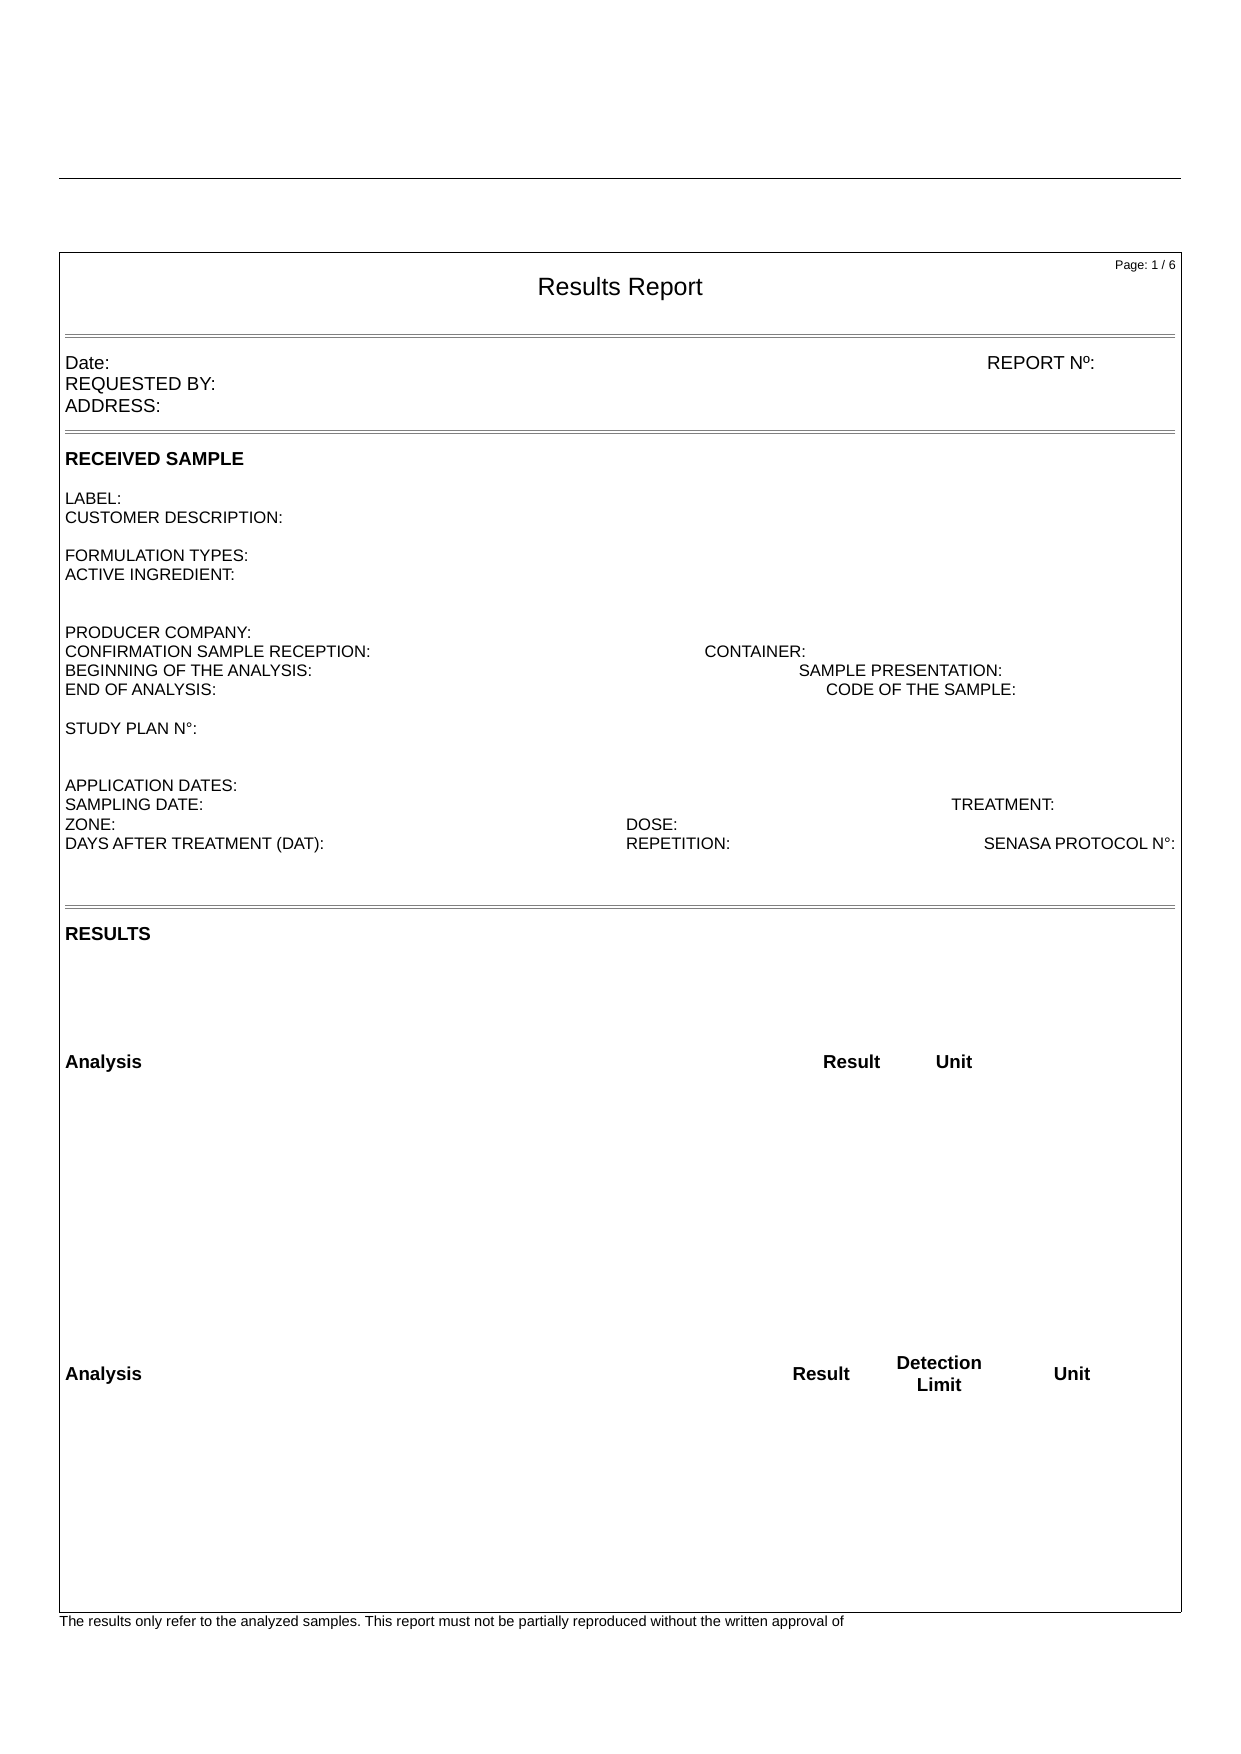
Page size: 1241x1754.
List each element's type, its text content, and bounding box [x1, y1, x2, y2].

table_header Result [762, 1352, 880, 1395]
table_header <set_lang(alt_lang)>Page: 1 / 6 Results Report <replace_number> Date: <format_date(print_date, user.language)> REPORT Nº: <number> REQUESTED BY: <party> ADDRESS: <party_address> RECEIVED SAMPLE <if test="report_type == 'normal'"> LABEL: <sample_label> CUSTOMER DESCRIPTION: <sample_client_description> <if test="report_section == 'for'"> FORMULATION TYPES: <sample_prodct_type> ACTIVE INGREDIENT: <sample_matrix> </if> </if> PRODUCER COMPANY: <sample_producer> CONFIRMATION SAMPLE RECEPTION: <format_date(sample_date, user.language)> CONTAINER: <sample_packages_quantity> <sample_package_type> BEGINNING OF THE ANALYSIS: <format_date(min_start_date, user.language)> SAMPLE PRESENTATION: <sample_package_state> END OF ANALYSIS: <format_date(max_end_date, user.language)><if test="report_type == 'normal'"> CODE OF THE SAMPLE: <sample_number></if> <if test="report_section == 'rp' and (stp_project == 'True' or stp_polisample_project == 'True')"> STUDY PLAN N°: <stp_code> </if> <if test="report_type == 'normal' and report_section == 'rp' and stp_project == 'True'"> APPLICATION DATES: <if test="stp_application_date"><format_date(stp_application_date, user.language)></if> SAMPLING DATE: <if test="stp_sampling_date"><format_date(stp_sampling_date, user.language)></if> TREATMENT: <stp_treatment> ZONE: <stp_zone> DOSE: <stp_dosis> DAYS AFTER TREATMENT (DAT): <stp_after_application_days> REPETITION: <stp_repetition> SENASA PROTOCOL N°: <stp_z_senasa_protocol> </if> RESULTS <for each="fraction in fractions"> <if test="report_type == 'normal'"> <if test="report_section in ('amb', 'sq') and report_result_type == 'result'"> <for each="conc in fraction.concentrations.values()"> <conc.label> </for> </if> <if test="report_section == 'for' and report_result_type in ('result', 'both')"> <for each="conc in fraction.concentrations.values()"> <conc.label> </for> </if> <if test="report_section in ('amb', 'sq') and report_result_type == 'result_range'"> <for each="conc in fraction.concentrations.values()"> <conc.label> </for> </if> <if test="report_section == 'for' and report_result_type == 'result_range'"> <for each="conc in fraction.concentrations.values()"> <conc.label> </for> </if> <if test="report_section in ('amb', 'sq') and report_result_type == 'both'"> <for each="conc in fraction.concentrations.values()"> <conc.label> </for> </if> <if test="report_section == 'mi' and report_result_type in ('result', 'both')"> <for each="conc in fraction.concentrations.values()"> <conc.label> </for> </if> <if test="report_section == 'mi' and report_result_type == 'result_range'"> <for each="conc in fraction.concentrations.values()"> <conc.label> </for> </if> <if test="report_section == 'rp' and report_result_type in ('result', 'both')"> <for each="conc in fraction.concentrations.values()"> <conc.label> </for> </if> <if test="report_section == 'rp' and report_result_type == 'result_range'"> <for each="conc in fraction.concentrations.values()"> <conc.label> </for> </if> </if> <if test="report_type == 'polisample'"> <if test="report_section in ('amb', 'sq')"> CUSTOMER DESCRIPTION: <fraction.client_description> LABEL: <fraction.label> <for each="conc in fraction.concentrations.values()"> <conc.label> <if test="report_result_type in ('result', 'both')"> </if> <if test="report_result_type == 'result_range'"> </if> </for> </if> <if test="report_section == 'for'"> CUSTOMER DESCRIPTION: <fraction.client_description> LABEL: <fraction.label> <for each="conc in fraction.concentrations.values()"> <conc.label> <if test="report_result_type in ('result', 'both')"> </if> <if test="report_result_type == 'result_range'"> </if> </for> </if> <if test="report_section == 'mi'"> CUSTOMER DESCRIPTION: <fraction.client_description> LABEL: <fraction.label> <for each="conc in fraction.concentrations.values()"> <conc.label> <if test="report_result_type in ('result', 'both')"> </if> <if test="report_result_type == 'result_range'"> </if> </for> </if> <if test="report_section == 'rp'"> <for each="conc in fraction.concentrations.values()"> <conc.label> <if test="report_result_type in ('result', 'both')"> </if> <if test="report_result_type == 'result_range'"> </if> </for> </if> </if> </for> <if test="comments or tas_project == 'True'"> OBSERVATIONS <if test="comments"> <for each="line in comments.split('\n')"> <line> </for> </if> <if test="tas_project == 'True'"> For the SAT NRO: <tas_code> </if> </if> METHODS <if test="report_section in ('amb', 'for', 'mi', 'sq')"> </if> <if test="report_section == 'rp'"> </if> <signer> <signer_role> [60, 253, 1181, 1612]
table_header [1028, 1051, 1146, 1073]
table_cell <line.detection_limit> [880, 1415, 998, 1549]
table_cell <'* ' if (enac == 'True' and line.acredited == 'False') else ' '><line.analysis> [65, 1092, 762, 1226]
table_cell </for> [65, 1226, 1175, 1245]
table_header [1146, 1051, 1175, 1073]
table_header Analysis [65, 1051, 762, 1073]
table_cell <line.initial_unit> [880, 1092, 1028, 1226]
table_header [1146, 1352, 1175, 1395]
table_cell <for each="line in conc.lines"> [65, 1073, 1175, 1092]
table_header Unit [998, 1352, 1146, 1395]
table_header Result [762, 1051, 880, 1073]
table_header Analysis [65, 1352, 762, 1395]
table_cell </for> [65, 1549, 1175, 1568]
table_header Detection Limit [880, 1352, 998, 1395]
table_cell <line.detection_limit> [1028, 1092, 1146, 1226]
table_cell <line.result> [762, 1092, 880, 1226]
table_cell <line.result> [762, 1415, 880, 1549]
table_cell <'* ' if (enac == 'True' and line.acredited == 'False') else ' '><line.analysis> [65, 1415, 762, 1549]
table_cell <line.corrected> [1146, 1415, 1175, 1549]
table_header Unit [880, 1051, 1028, 1073]
table_cell <for each="line in conc.lines"> [65, 1395, 1175, 1414]
table_cell <line.initial_unit> [998, 1415, 1146, 1549]
table_cell <line.corrected> [1146, 1092, 1175, 1226]
